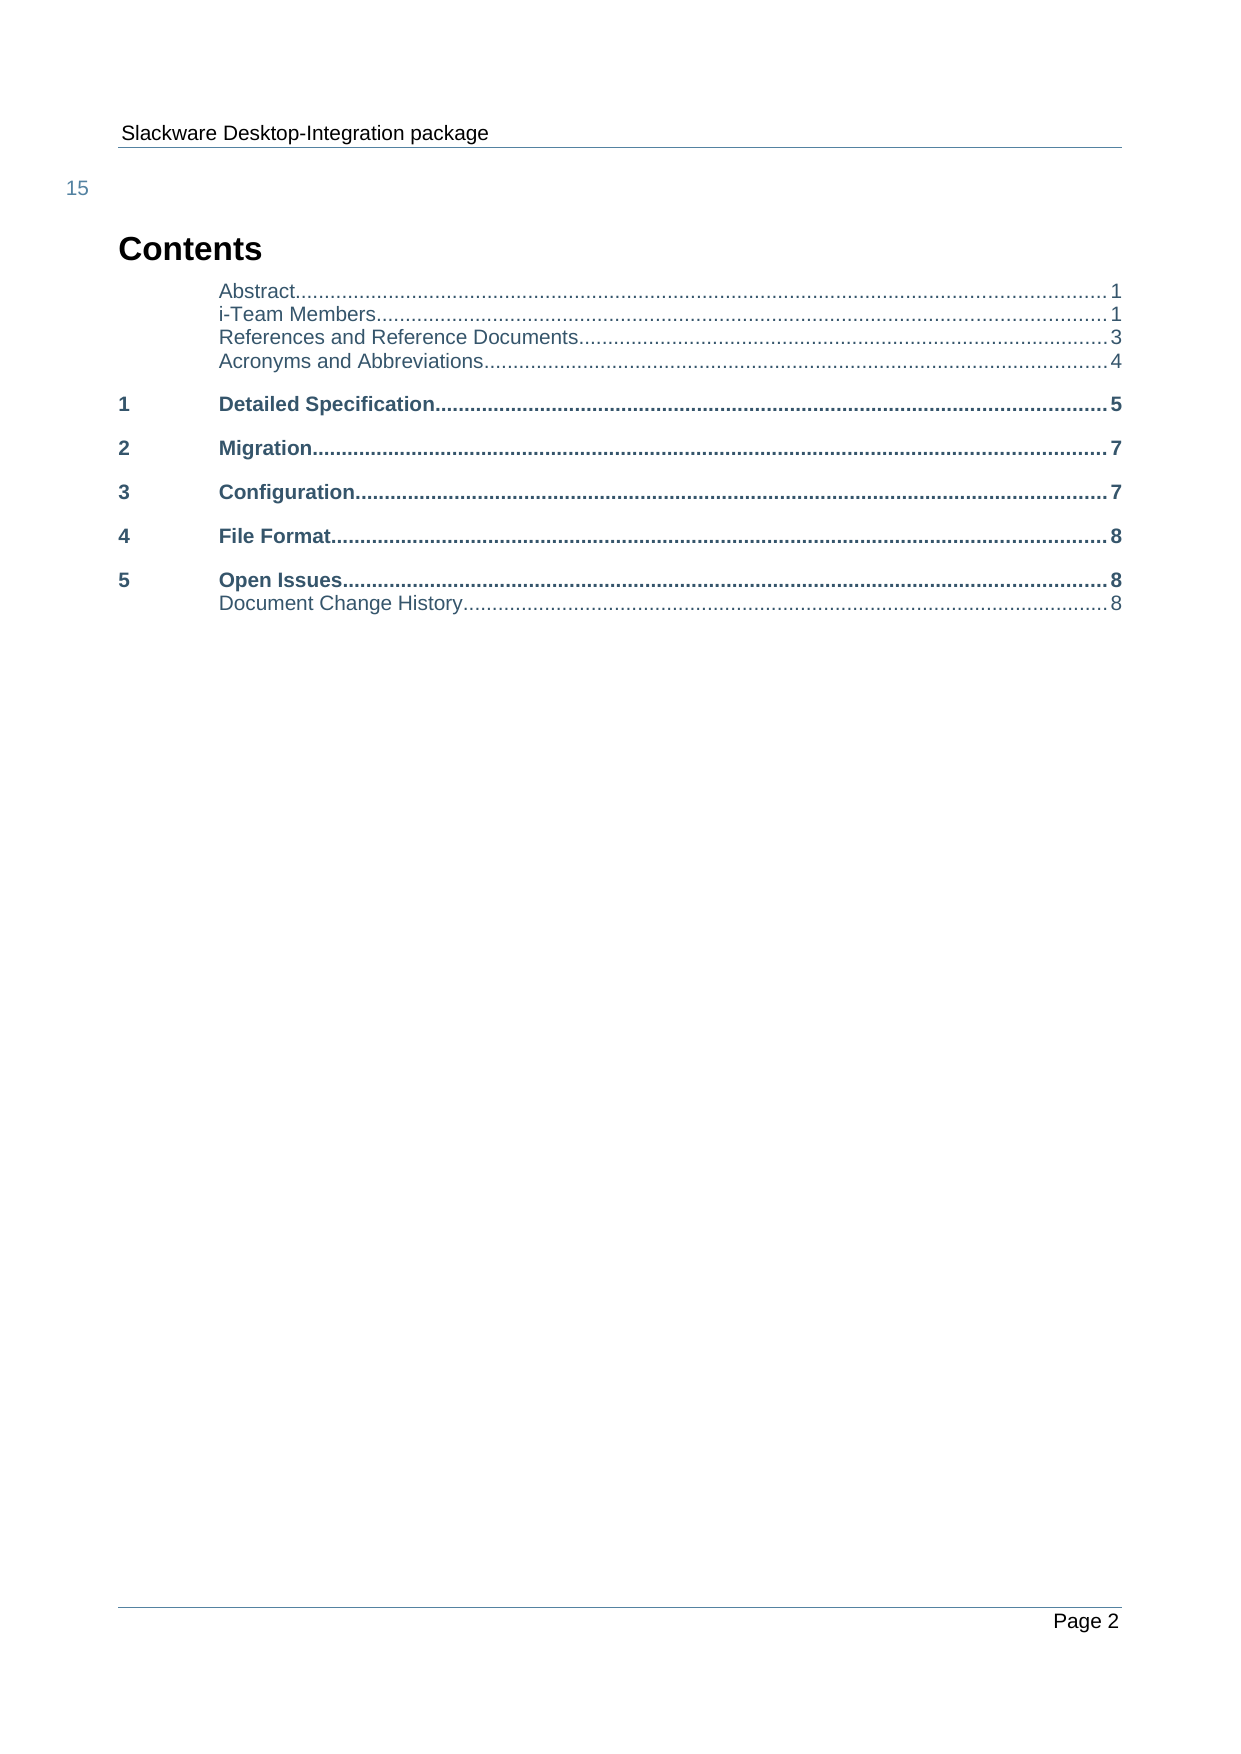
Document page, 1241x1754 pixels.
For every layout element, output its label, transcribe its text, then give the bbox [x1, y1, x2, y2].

text 5 Open Issues 8 [118, 568, 1122, 592]
text References and Reference Documents 3 [118, 326, 1122, 349]
text 3 Configuration 7 [118, 481, 1122, 504]
text Abstract 1 [118, 279, 1122, 303]
subtitle Contents [118, 230, 1122, 267]
text 2 Migration 7 [118, 437, 1122, 460]
text 4 File Format 8 [118, 524, 1122, 548]
text i-Team Members 1 [118, 303, 1122, 326]
text Acronyms and Abbreviations 4 [118, 349, 1122, 372]
text 1 Detailed Specification 5 [118, 393, 1122, 416]
text Document Change History 8 [118, 592, 1122, 615]
